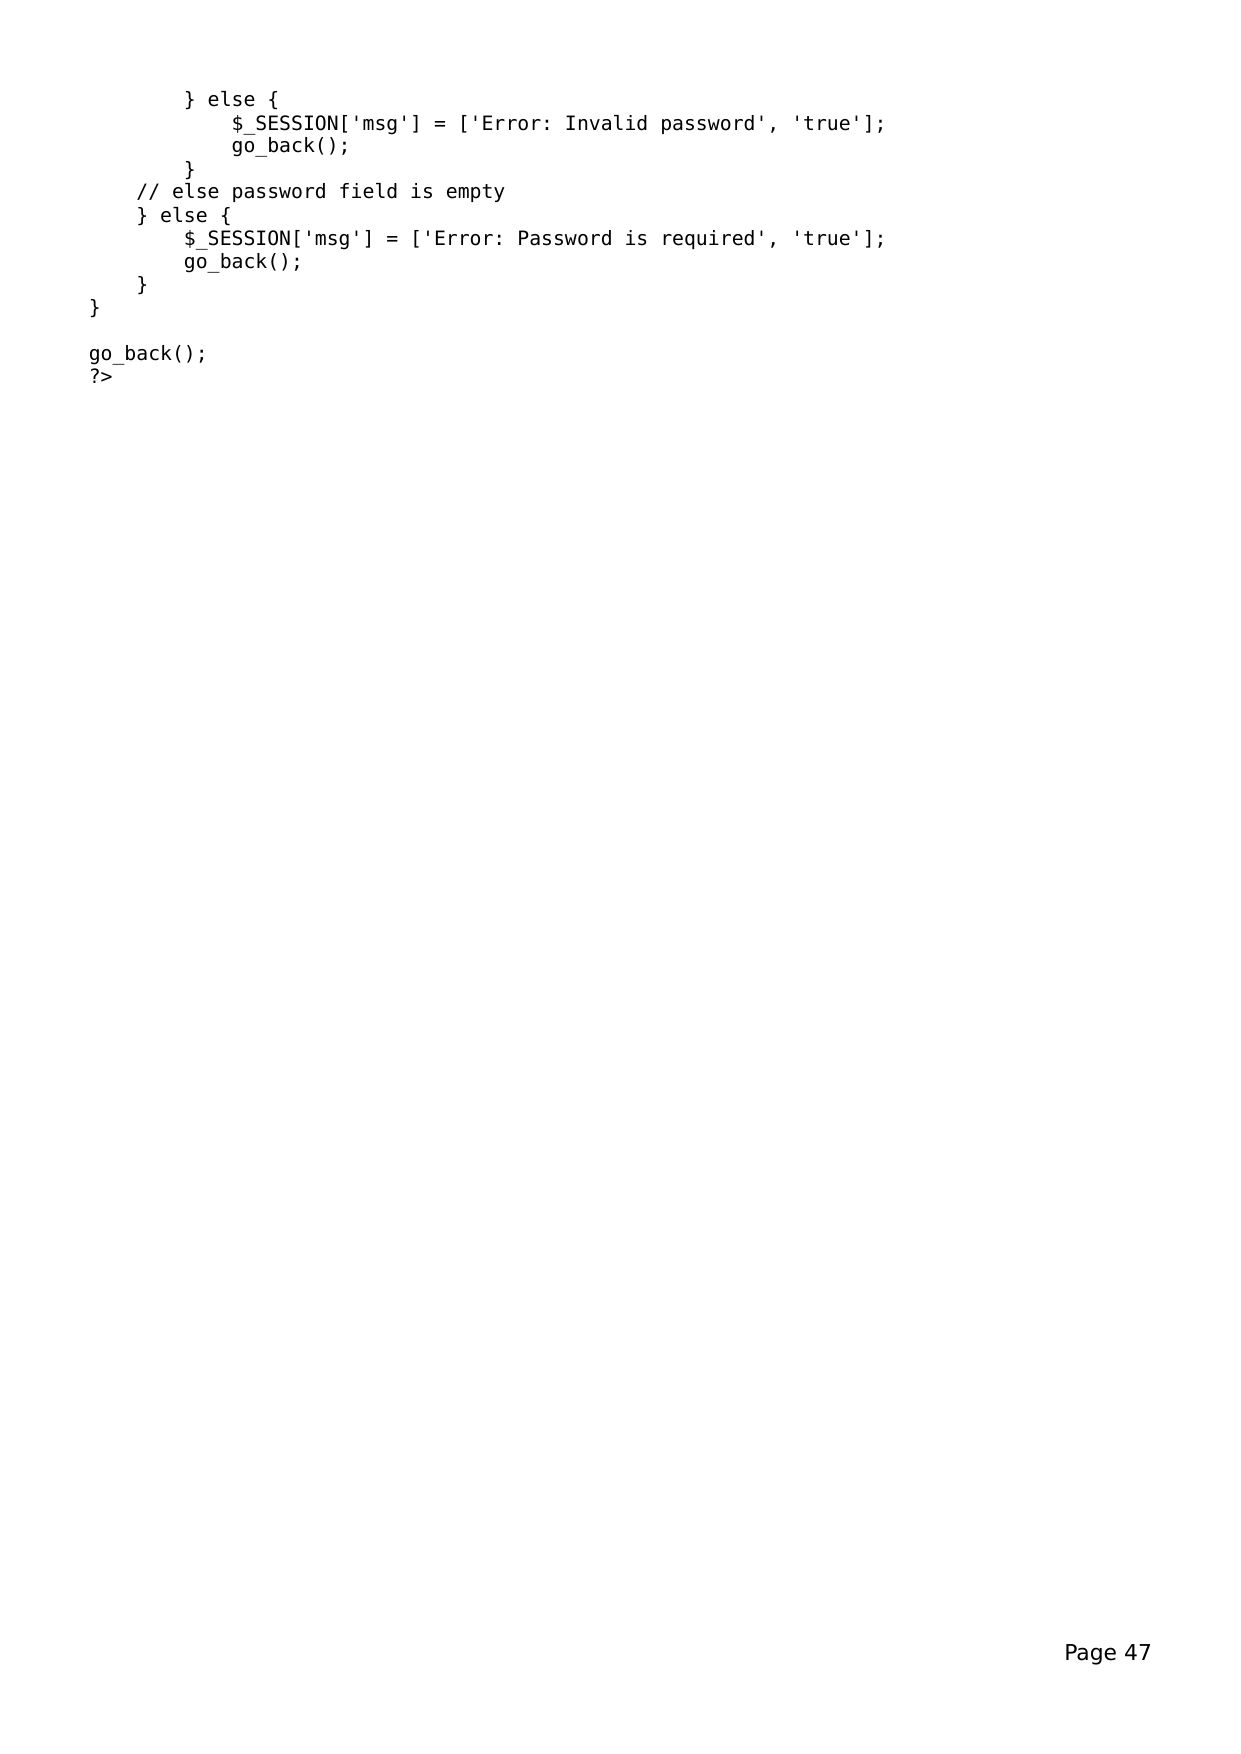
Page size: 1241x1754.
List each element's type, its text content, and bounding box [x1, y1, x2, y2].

text } [88, 273, 1152, 296]
text ?> [88, 365, 1152, 388]
text go_back(); [88, 250, 1152, 273]
text go_back(); [88, 342, 1152, 365]
text go_back(); [88, 134, 1152, 158]
text } else { [88, 88, 1152, 112]
text $_SESSION['msg'] = ['Error: Password is required', 'true']; [88, 227, 1152, 250]
text } [88, 296, 1152, 319]
text } else { [88, 204, 1152, 227]
text $_SESSION['msg'] = ['Error: Invalid password', 'true']; [88, 112, 1152, 134]
text } [88, 158, 1152, 181]
text // else password field is empty [88, 181, 1152, 204]
